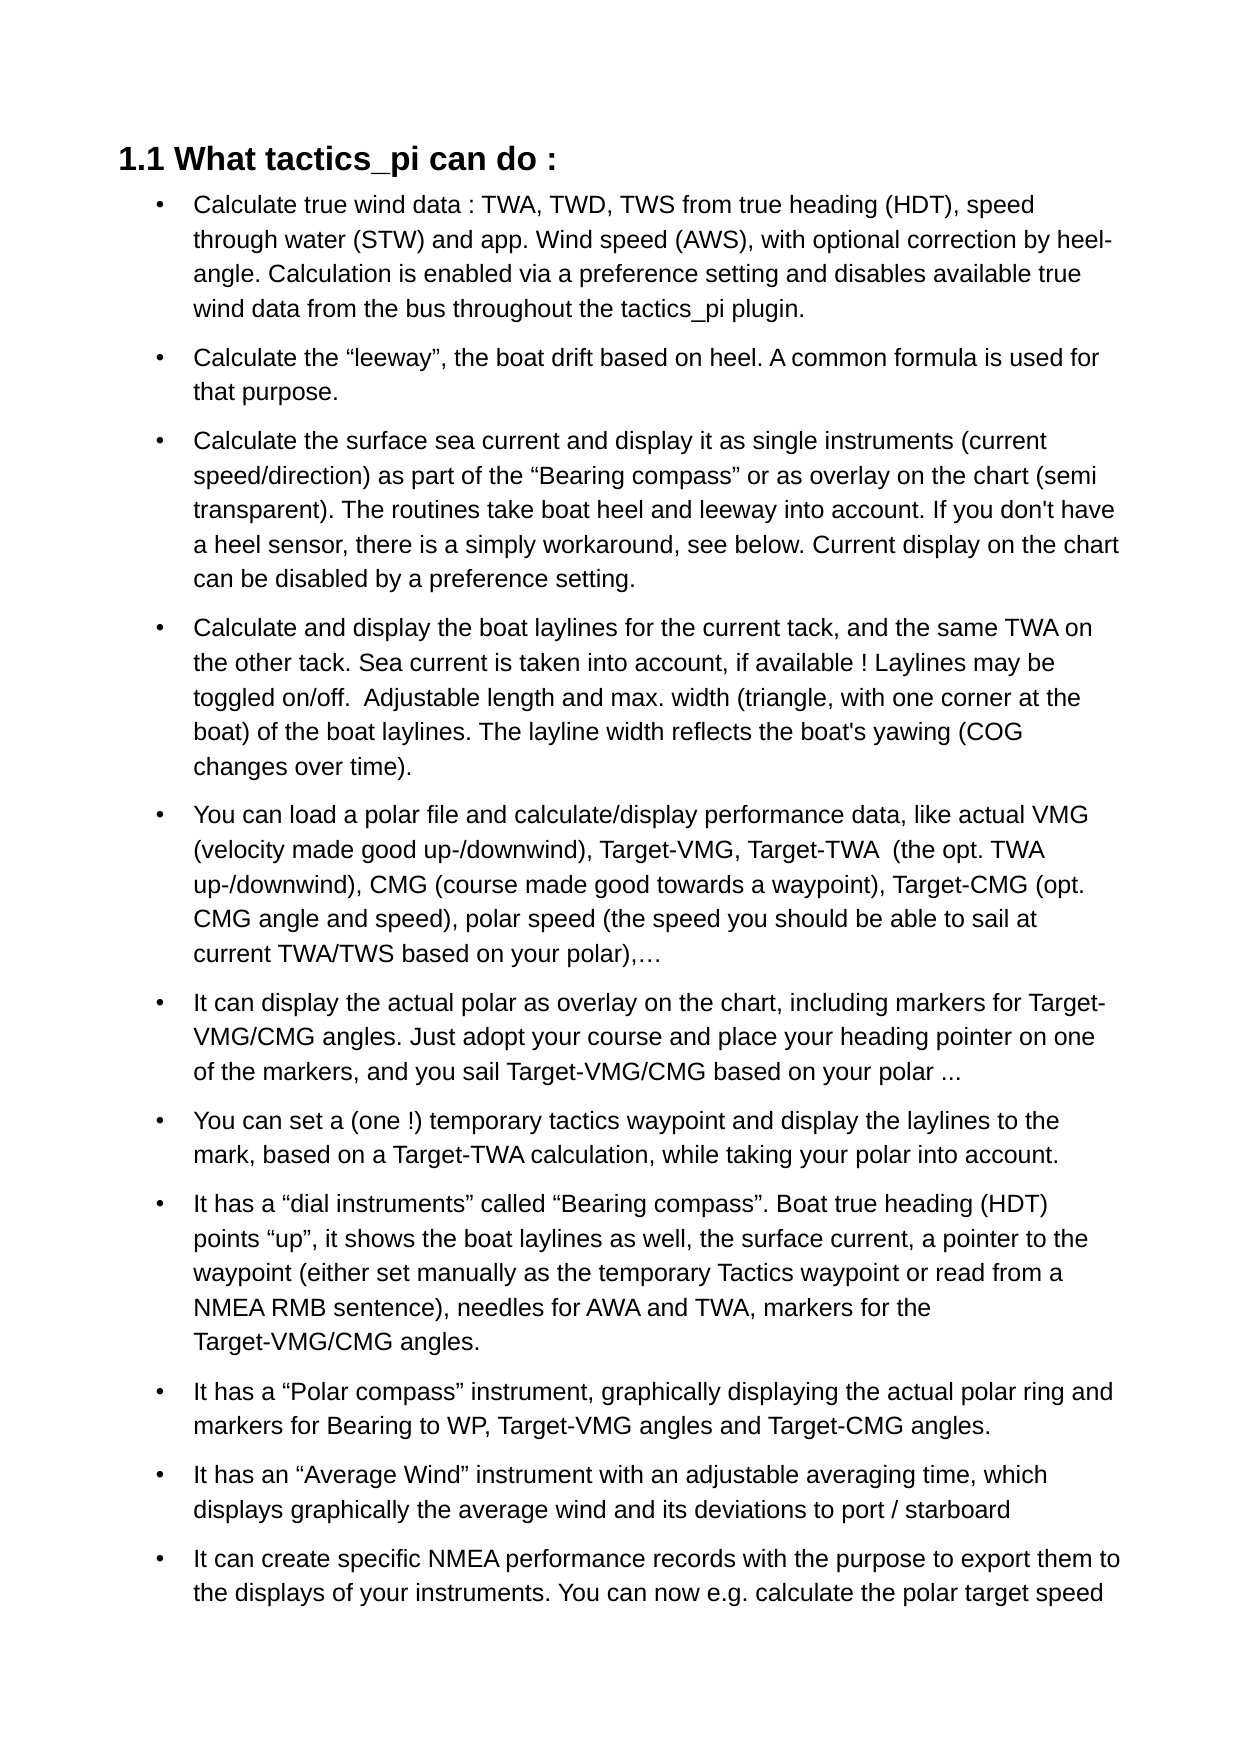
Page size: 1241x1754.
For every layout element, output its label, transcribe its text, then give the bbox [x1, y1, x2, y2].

list You can load a polar file and calculate/display performance data, like actual VMG (velocity made good up-/downwind), Target-VMG, Target-TWA (the opt. TWA up-/downwind), CMG (course made good towards a waypoint), Target-CMG (opt. CMG angle and speed), polar speed (the speed you should be able to sail at current TWA/TWS based on your polar),… [156, 801, 1122, 967]
list Calculate true wind data : TWA, TWD, TWS from true heading (HDT), speed through water (STW) and app. Wind speed (AWS), with optional correction by heel-angle. Calculation is enabled via a preference setting and disables available true wind data from the bus throughout the tactics_pi plugin. [156, 190, 1122, 322]
list It has an “Average Wind” instrument with an adjustable averaging time, which displays graphically the average wind and its deviations to port / starboard [156, 1460, 1122, 1523]
subtitle 1.1 What tactics_pi can do : [118, 139, 1122, 178]
list Calculate the surface sea current and display it as single instruments (current speed/direction) as part of the “Bearing compass” or as overlay on the chart (semi transparent). The routines take boat heel and leeway into account. If you don't have a heel sensor, there is a simply workaround, see below. Current display on the chart can be disabled by a preference setting. [156, 426, 1122, 593]
list Calculate the “leeway”, the boat drift based on heel. A common formula is used for that purpose. [156, 343, 1122, 406]
list Calculate and display the boat laylines for the current tack, and the same TWA on the other tack. Sea current is taken into account, if available ! Laylines may be toggled on/off. Adjustable length and max. width (triangle, with one corner at the boat) of the boat laylines. The layline width reflects the boat's yawing (COG changes over time). [156, 613, 1122, 780]
list It has a “Polar compass” instrument, graphically displaying the actual polar ring and markers for Bearing to WP, Target-VMG angles and Target-CMG angles. [156, 1376, 1122, 1440]
list You can set a (one !) temporary tactics waypoint and display the laylines to the mark, based on a Target-TWA calculation, while taking your polar into account. [156, 1106, 1122, 1169]
list It can display the actual polar as overlay on the chart, including markers for Target-VMG/CMG angles. Just adopt your course and place your heading pointer on one of the markers, and you sail Target-VMG/CMG based on your polar ... [156, 988, 1122, 1085]
list It has a “dial instruments” called “Bearing compass”. Boat true heading (HDT) points “up”, it shows the boat laylines as well, the surface current, a pointer to the waypoint (either set manually as the temporary Tactics waypoint or read from a NMEA RMB sentence), needles for AWA and TWA, markers for the Target-VMG/CMG angles. [156, 1189, 1122, 1356]
list It can create specific NMEA performance records with the purpose to export them to the displays of your instruments. You can now e.g. calculate the polar target speed [156, 1544, 1122, 1607]
